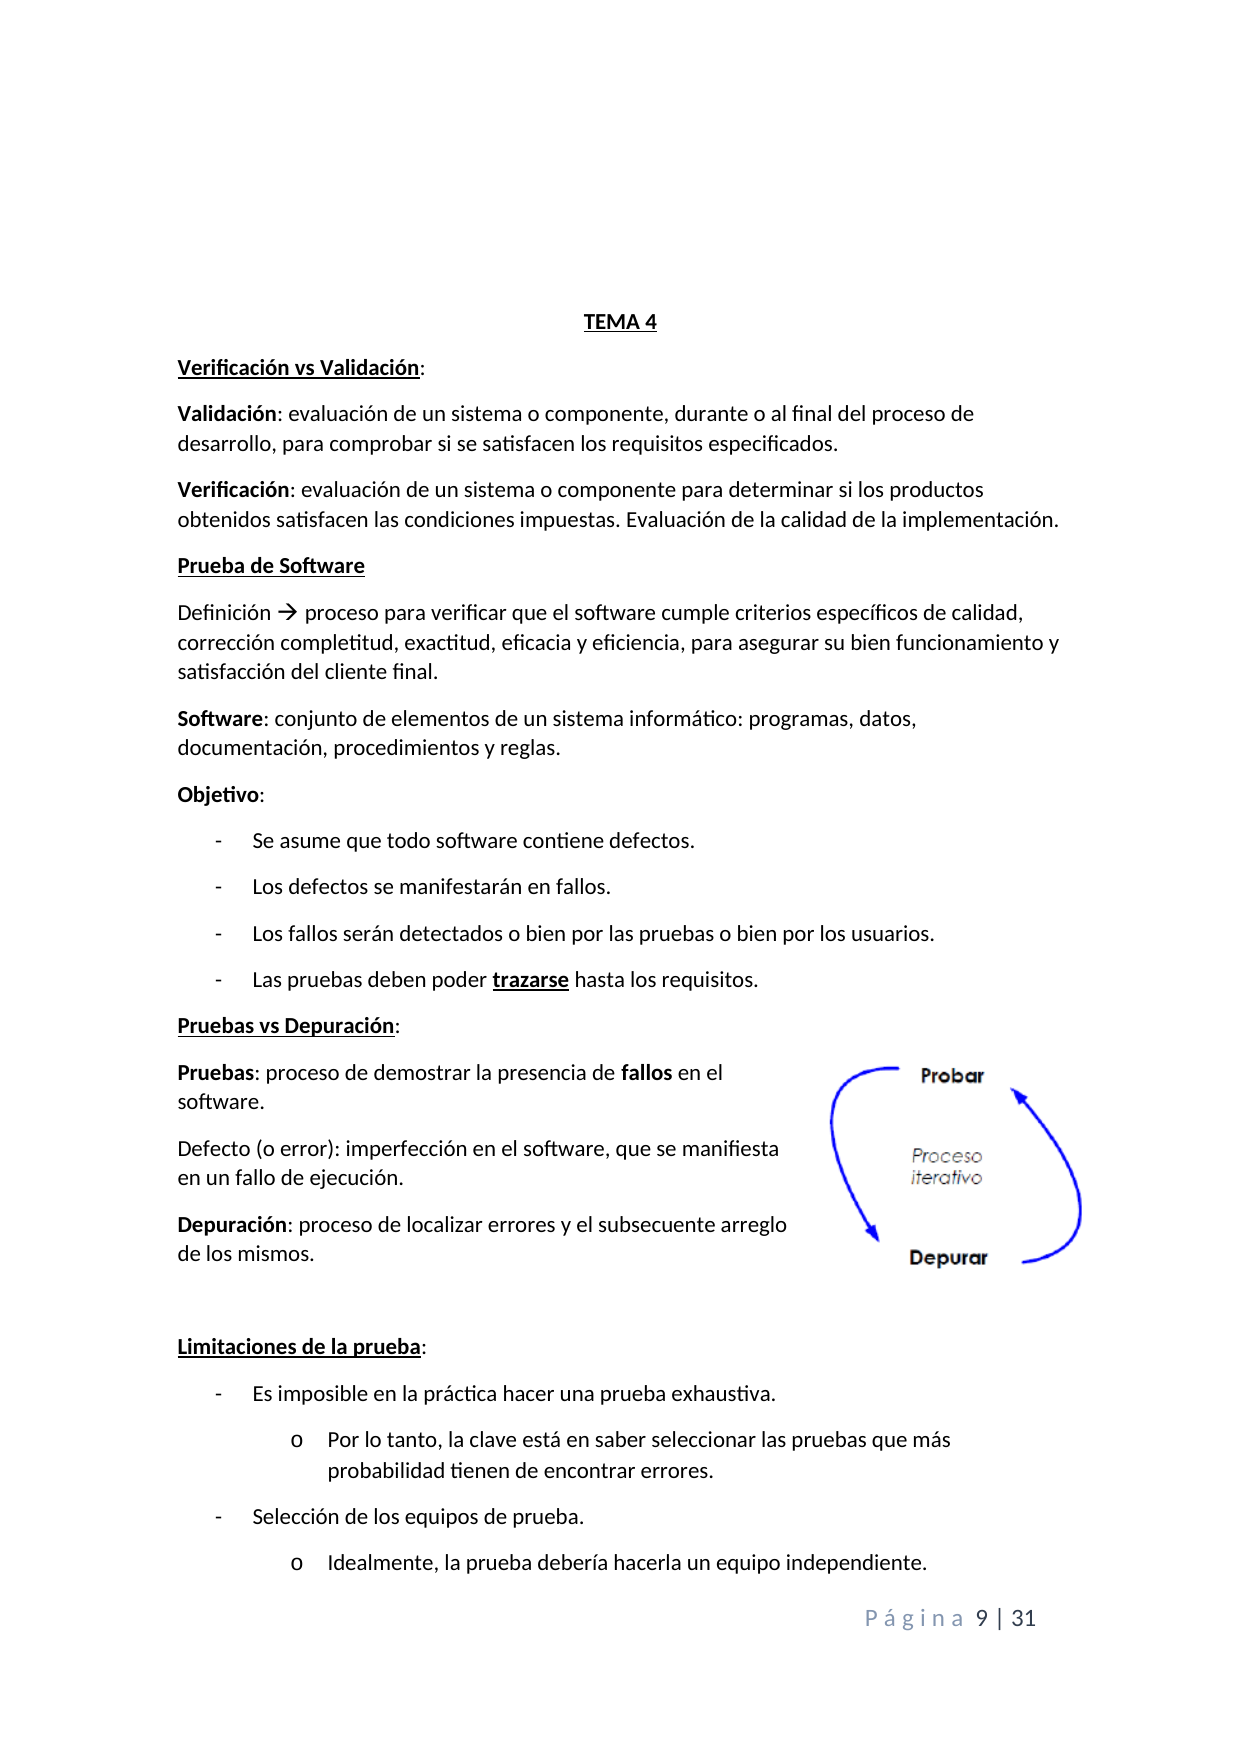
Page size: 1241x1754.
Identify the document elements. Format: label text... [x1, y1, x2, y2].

text Objetivo: [177, 780, 1063, 808]
text Depuración: proceso de localizar errores y el subsecuente arreglo de los mismos. [177, 1210, 795, 1268]
text Definición  proceso para verificar que el software cumple criterios específicos de calidad, corrección completitud, exactitud, eficacia y eficiencia, para asegurar su bien funcionamiento y satisfacción del cliente final. [177, 598, 1063, 685]
text Pruebas: proceso de demostrar la presencia de fallos en el software. [177, 1058, 795, 1116]
text Software: conjunto de elementos de un sistema informático: programas, datos, documentación, procedimientos y reglas. [177, 704, 1063, 761]
list Selección de los equipos de prueba. [215, 1502, 1063, 1530]
text TEMA 4 [177, 307, 1063, 335]
text Validación: evaluación de un sistema o componente, durante o al final del proceso de desarrollo, para comprobar si se satisfacen los requisitos especificados. [177, 399, 1063, 457]
list Se asume que todo software contiene defectos. [215, 826, 1063, 854]
list Los fallos serán detectados o bien por las pruebas o bien por los usuarios. [215, 919, 1063, 947]
text Prueba de Software [177, 552, 1063, 579]
text Defecto (o error): imperfección en el software, que se manifiesta en un fallo de ejecución. [177, 1134, 795, 1192]
list Por lo tanto, la clave está en saber seleccionar las pruebas que más probabilidad tienen de encontrar errores. [290, 1425, 1063, 1484]
text Pruebas vs Depuración: [177, 1011, 1063, 1039]
list Idealmente, la prueba debería hacerla un equipo independiente. [290, 1548, 1063, 1578]
text Verificación: evaluación de un sistema o componente para determinar si los productos obtenidos satisfacen las condiciones impuestas. Evaluación de la calidad de la implementación. [177, 476, 1063, 533]
text Limitaciones de la prueba: [177, 1332, 1063, 1360]
text Verificación vs Validación: [177, 353, 1063, 381]
list Es imposible en la práctica hacer una prueba exhaustiva. [215, 1379, 1063, 1407]
list Los defectos se manifestarán en fallos. [215, 872, 1063, 900]
list Las pruebas deben poder trazarse hasta los requisitos. [215, 965, 1063, 993]
